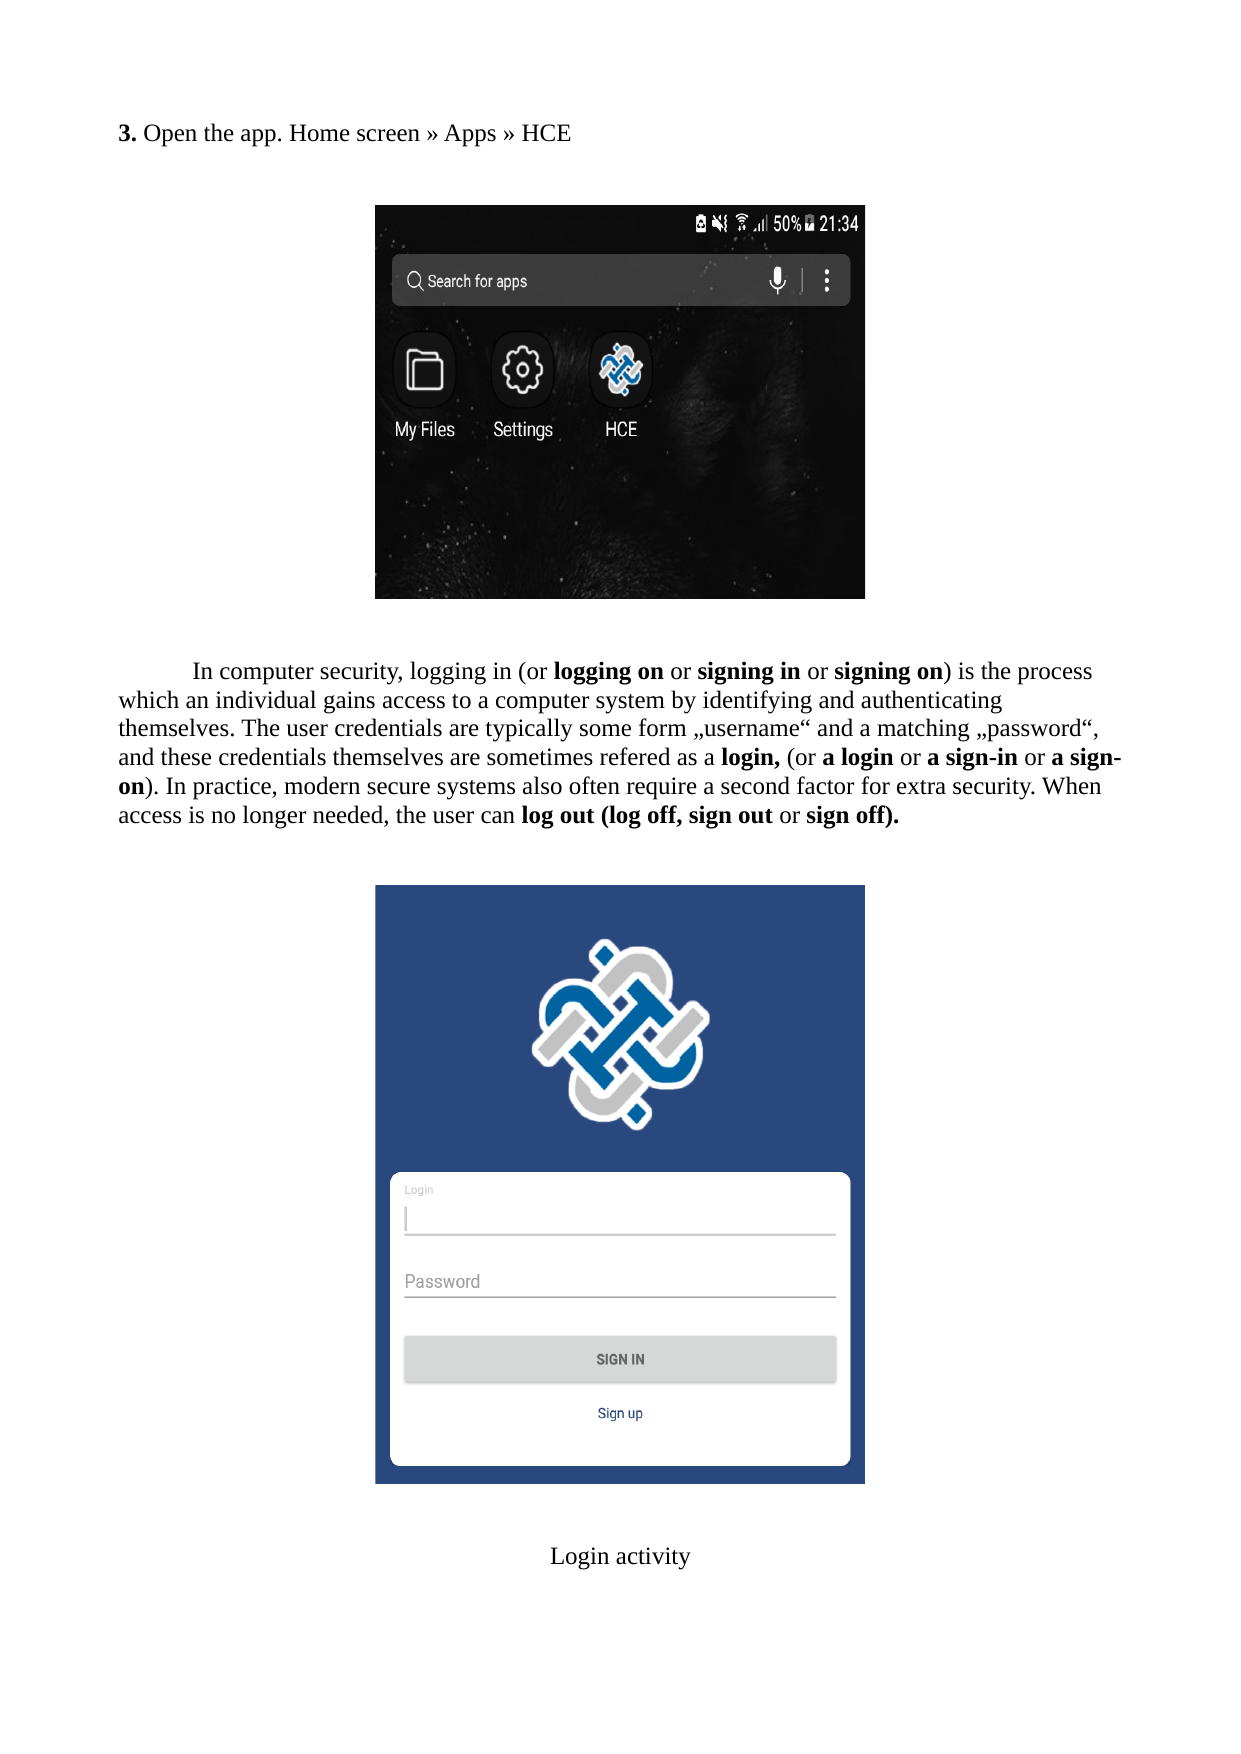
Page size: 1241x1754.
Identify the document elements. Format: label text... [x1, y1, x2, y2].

text 3. Open the app. Home screen » Apps » HCE [118, 118, 1122, 147]
text In computer security, logging in (or logging on or signing in or signing on) is the process which an individual gains access to a computer system by identifying and authenticating themselves. The user credentials are typically some form „username“ and a matching „password“, and these credentials themselves are sometimes refered as a login, (or a login or a sign-in or a sign-on). In practice, modern secure systems also often require a second factor for extra security. When access is no longer needed, the user can log out (log off, sign out or sign off). [118, 656, 1122, 828]
picture [375, 885, 865, 1484]
text Login activity [118, 1541, 1122, 1569]
